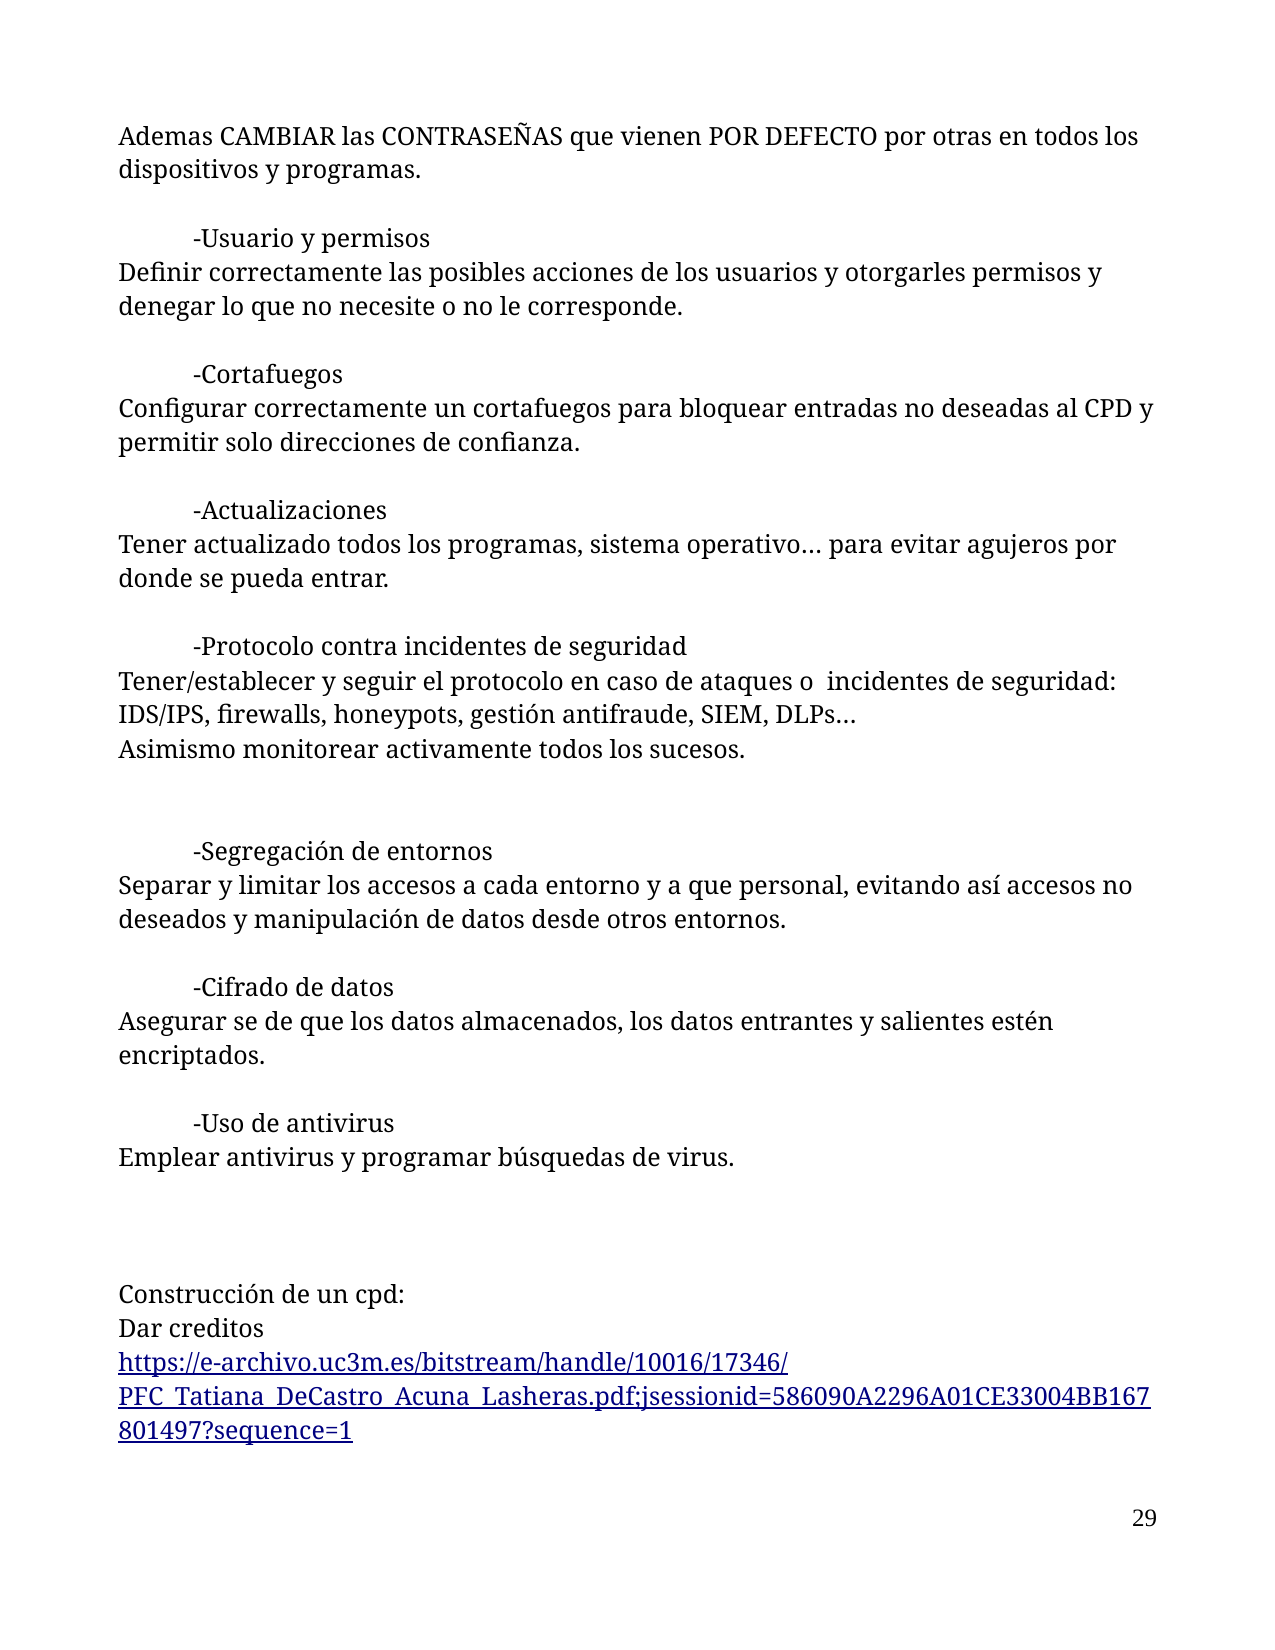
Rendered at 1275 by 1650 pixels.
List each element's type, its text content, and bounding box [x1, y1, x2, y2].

text -Cortafuegos [118, 357, 1157, 391]
text Emplear antivirus y programar búsquedas de virus. [118, 1140, 1157, 1174]
text Asegurar se de que los datos almacenados, los datos entrantes y salientes estén encriptados. [118, 1004, 1157, 1072]
text Construcción de un cpd: [118, 1276, 1157, 1310]
text Tener actualizado todos los programas, sistema operativo… para evitar agujeros por donde se pueda entrar. [118, 527, 1157, 595]
text Ademas CAMBIAR las CONTRASEÑAS que vienen POR DEFECTO por otras en todos los dispositivos y programas. [118, 118, 1157, 186]
text -Actualizaciones [118, 493, 1157, 527]
text -Segregación de entornos [118, 833, 1157, 867]
text Configurar correctamente un cortafuegos para bloquear entradas no deseadas al CPD y permitir solo direcciones de confianza. [118, 391, 1157, 459]
text -Cifrado de datos [118, 970, 1157, 1004]
text -Protocolo contra incidentes de seguridad [118, 629, 1157, 663]
text -Usuario y permisos [118, 220, 1157, 254]
text Dar creditos [118, 1310, 1157, 1344]
text -Uso de antivirus [118, 1106, 1157, 1140]
text Separar y limitar los accesos a cada entorno y a que personal, evitando así accesos no deseados y manipulación de datos desde otros entornos. [118, 867, 1157, 936]
text Tener/establecer y seguir el protocolo en caso de ataques o incidentes de seguridad: IDS/IPS, firewalls, honeypots, gestión antifraude, SIEM, DLPs… [118, 663, 1157, 731]
text Definir correctamente las posibles acciones de los usuarios y otorgarles permisos y denegar lo que no necesite o no le corresponde. [118, 254, 1157, 322]
text https://e-archivo.uc3m.es/bitstream/handle/10016/17346/PFC_Tatiana_DeCastro_Acuna_Lasheras.pdf;jsessionid=586090A2296A01CE33004BB167801497?sequence=1 [118, 1344, 1157, 1447]
text Asimismo monitorear activamente todos los sucesos. [118, 731, 1157, 765]
